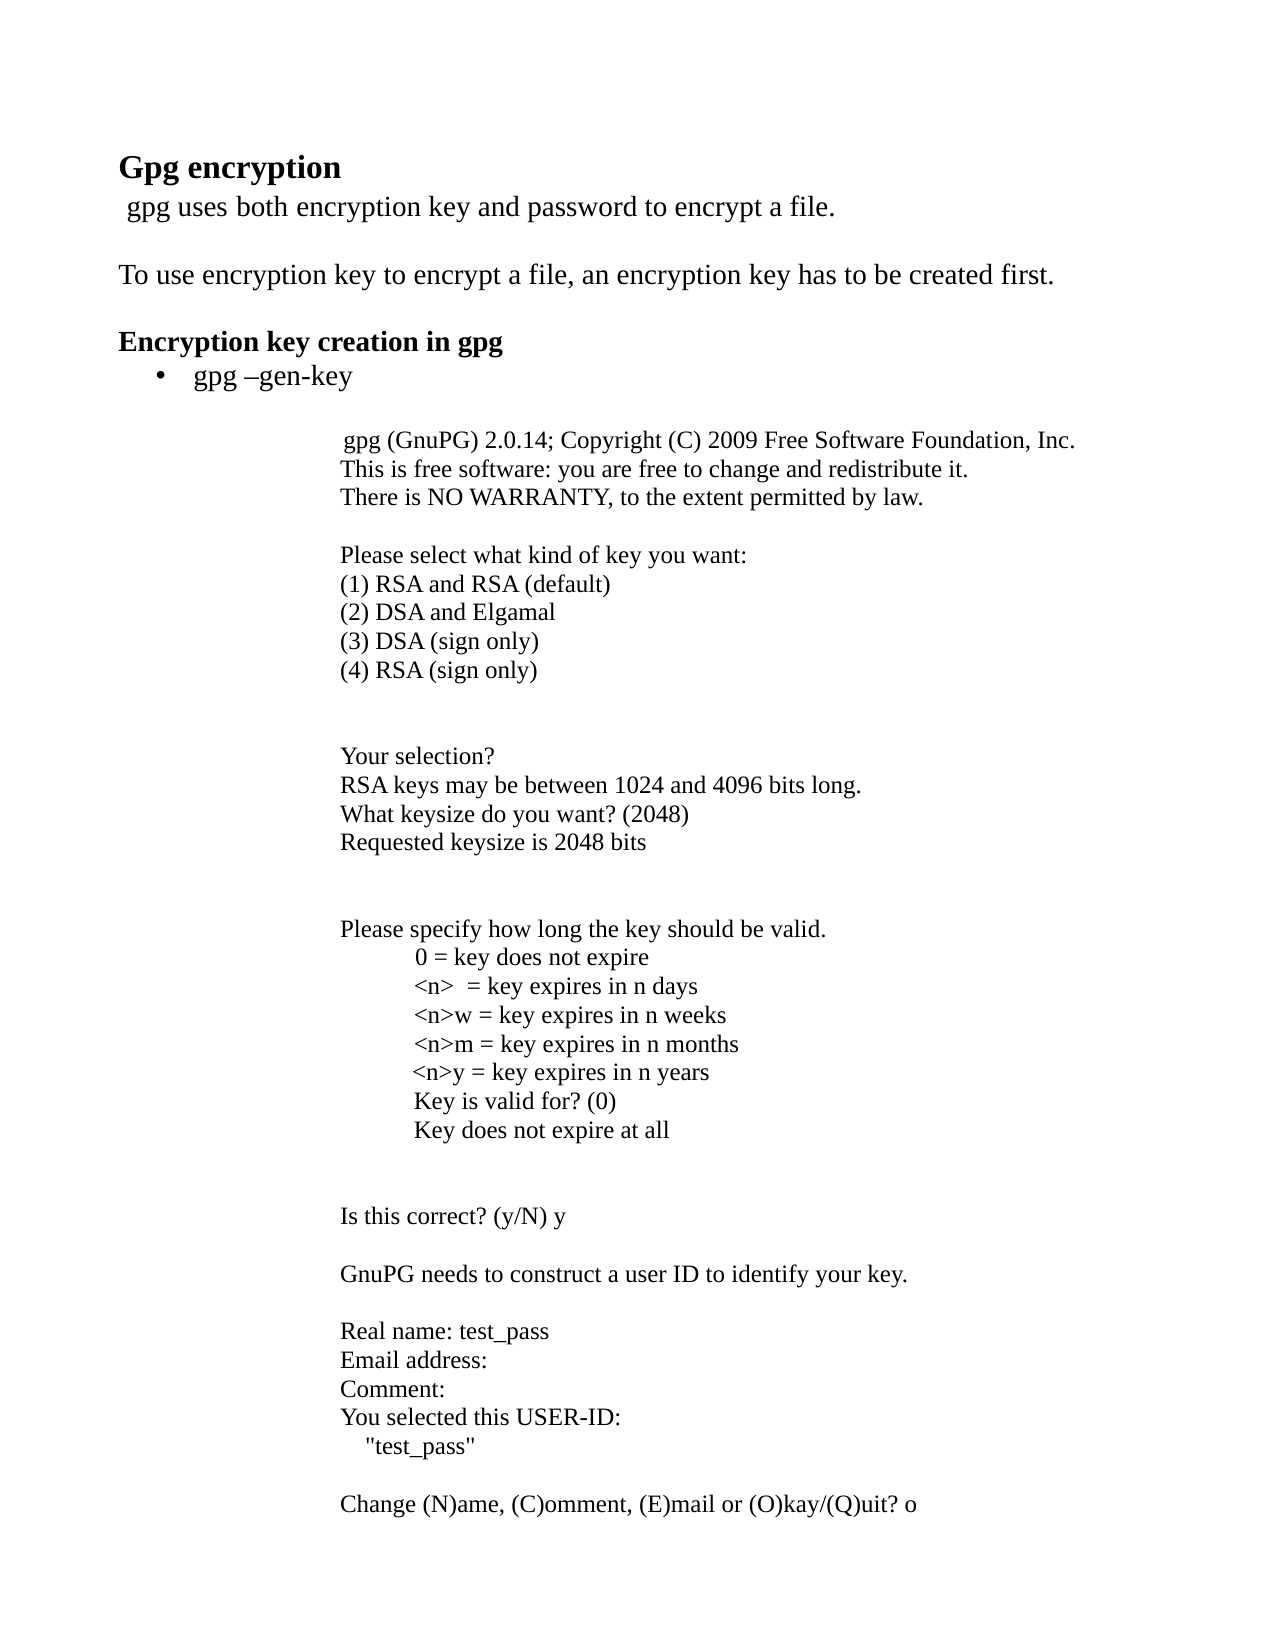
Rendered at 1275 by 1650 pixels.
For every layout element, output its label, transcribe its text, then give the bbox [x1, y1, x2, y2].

text Key does not expire at all [118, 1115, 1157, 1144]
text (4) RSA (sign only) [118, 655, 1157, 684]
text Please specify how long the key should be valid. [118, 914, 1157, 942]
text RSA keys may be between 1024 and 4096 bits long. [118, 770, 1157, 799]
text What keysize do you want? (2048) [118, 799, 1157, 827]
text (1) RSA and RSA (default) [118, 569, 1157, 597]
text To use encryption key to encrypt a file, an encryption key has to be created first. [118, 257, 1157, 291]
text gpg uses both encryption key and password to encrypt a file. [118, 185, 1157, 223]
text <n>y = key expires in n years [118, 1057, 1157, 1086]
text <n>m = key expires in n months [118, 1029, 1157, 1057]
text Is this correct? (y/N) y [118, 1201, 1157, 1230]
text Email address: [118, 1345, 1157, 1374]
text GnuPG needs to construct a user ID to identify your key. [118, 1259, 1157, 1287]
text Requested keysize is 2048 bits [118, 827, 1157, 856]
text (2) DSA and Elgamal [118, 597, 1157, 626]
text Encryption key creation in gpg [118, 324, 1157, 358]
text (3) DSA (sign only) [118, 626, 1157, 655]
text Comment: [118, 1374, 1157, 1402]
text 0 = key does not expire [118, 942, 1157, 971]
text Key is valid for? (0) [118, 1086, 1157, 1115]
text Change (N)ame, (C)omment, (E)mail or (O)kay/(Q)uit? o [118, 1489, 1157, 1517]
text Real name: test_pass [118, 1316, 1157, 1345]
text You selected this USER-ID: [118, 1402, 1157, 1431]
list gpg (GnuPG) 2.0.14; Copyright (C) 2009 Free Software Foundation, Inc. [306, 425, 1157, 454]
text There is NO WARRANTY, to the extent permitted by law. [118, 482, 1157, 511]
text Your selection? [118, 741, 1157, 770]
text <n>w = key expires in n weeks [118, 1000, 1157, 1029]
list gpg –gen-key [156, 358, 1157, 391]
text This is free software: you are free to change and redistribute it. [118, 454, 1157, 482]
text "test_pass" [118, 1431, 1157, 1460]
text <n> = key expires in n days [118, 971, 1157, 1000]
text Please select what kind of key you want: [118, 540, 1157, 569]
text Gpg encryption [118, 147, 1157, 185]
